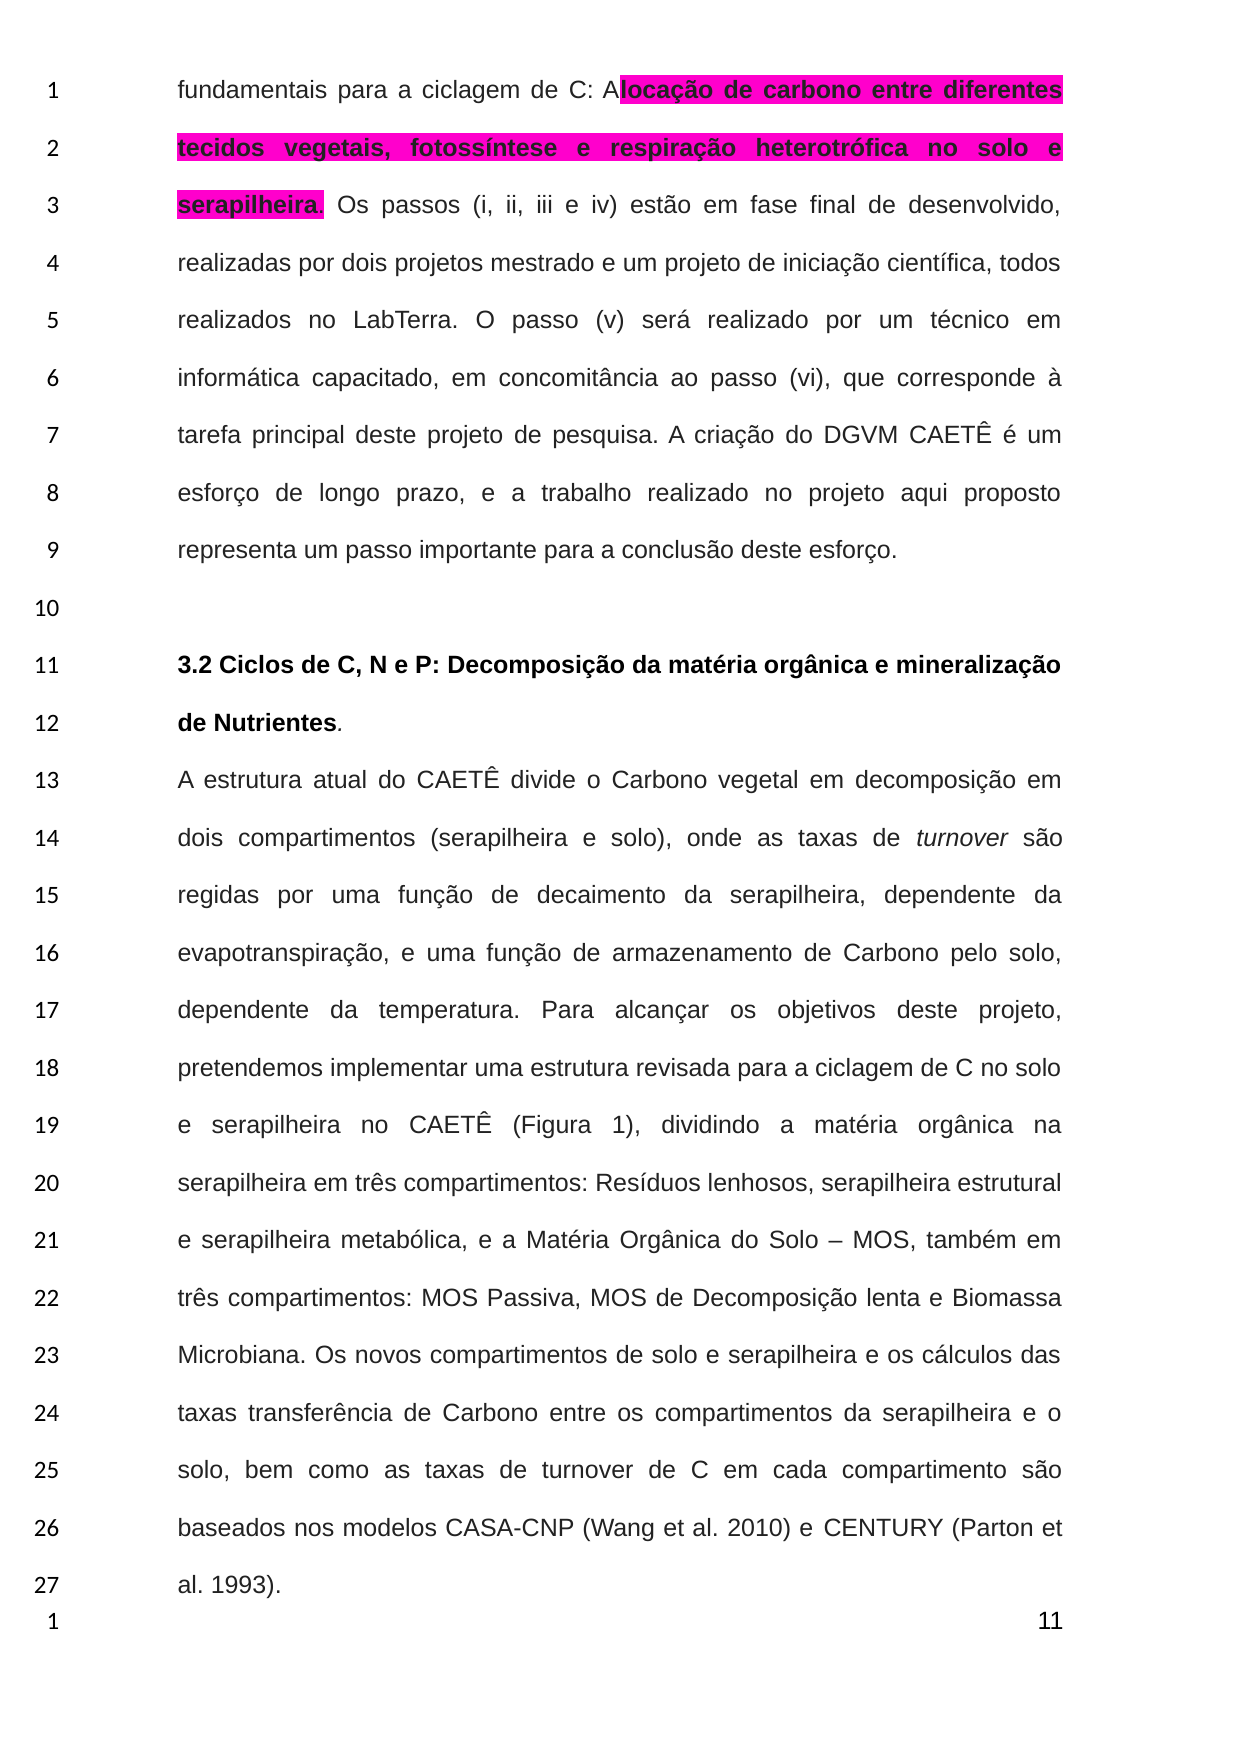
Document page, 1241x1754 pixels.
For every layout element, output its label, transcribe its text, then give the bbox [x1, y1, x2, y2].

text 3.2 Ciclos de C, N e P: Decomposição da matéria orgânica e mineralização de Nutrientes. [177, 650, 1063, 736]
text fundamentais para a ciclagem de C: Alocação de carbono entre diferentes tecidos vegetais, fotossíntese e respiração heterotrófica no solo e serapilheira. Os passos (i, ii, iii e iv) estão em fase final de desenvolvido, realizadas por dois projetos mestrado e um projeto de iniciação científica, todos realizados no LabTerra. O passo (v) será realizado por um técnico em informática capacitado, em concomitância ao passo (vi), que corresponde à tarefa principal deste projeto de pesquisa. A criação do DGVM CAETÊ é um esforço de longo prazo, e a trabalho realizado no projeto aqui proposto representa um passo importante para a conclusão deste esforço. [177, 75, 1063, 564]
text A estrutura atual do CAETÊ divide o Carbono vegetal em decomposição em dois compartimentos (serapilheira e solo), onde as taxas de turnover são regidas por uma função de decaimento da serapilheira, dependente da evapotranspiração, e uma função de armazenamento de Carbono pelo solo, dependente da temperatura. Para alcançar os objetivos deste projeto, pretendemos implementar uma estrutura revisada para a ciclagem de C no solo e serapilheira no CAETÊ (Figura 1), dividindo a matéria orgânica na serapilheira em três compartimentos: Resíduos lenhosos, serapilheira estrutural e serapilheira metabólica, e a Matéria Orgânica do Solo – MOS, também em três compartimentos: MOS Passiva, MOS de Decomposição lenta e Biomassa Microbiana. Os novos compartimentos de solo e serapilheira e os cálculos das taxas transferência de Carbono entre os compartimentos da serapilheira e o solo, bem como as taxas de turnover de C em cada compartimento são baseados nos modelos CASA-CNP (Wang et al. 2010) e CENTURY (Parton et al. 1993). [177, 765, 1063, 1599]
